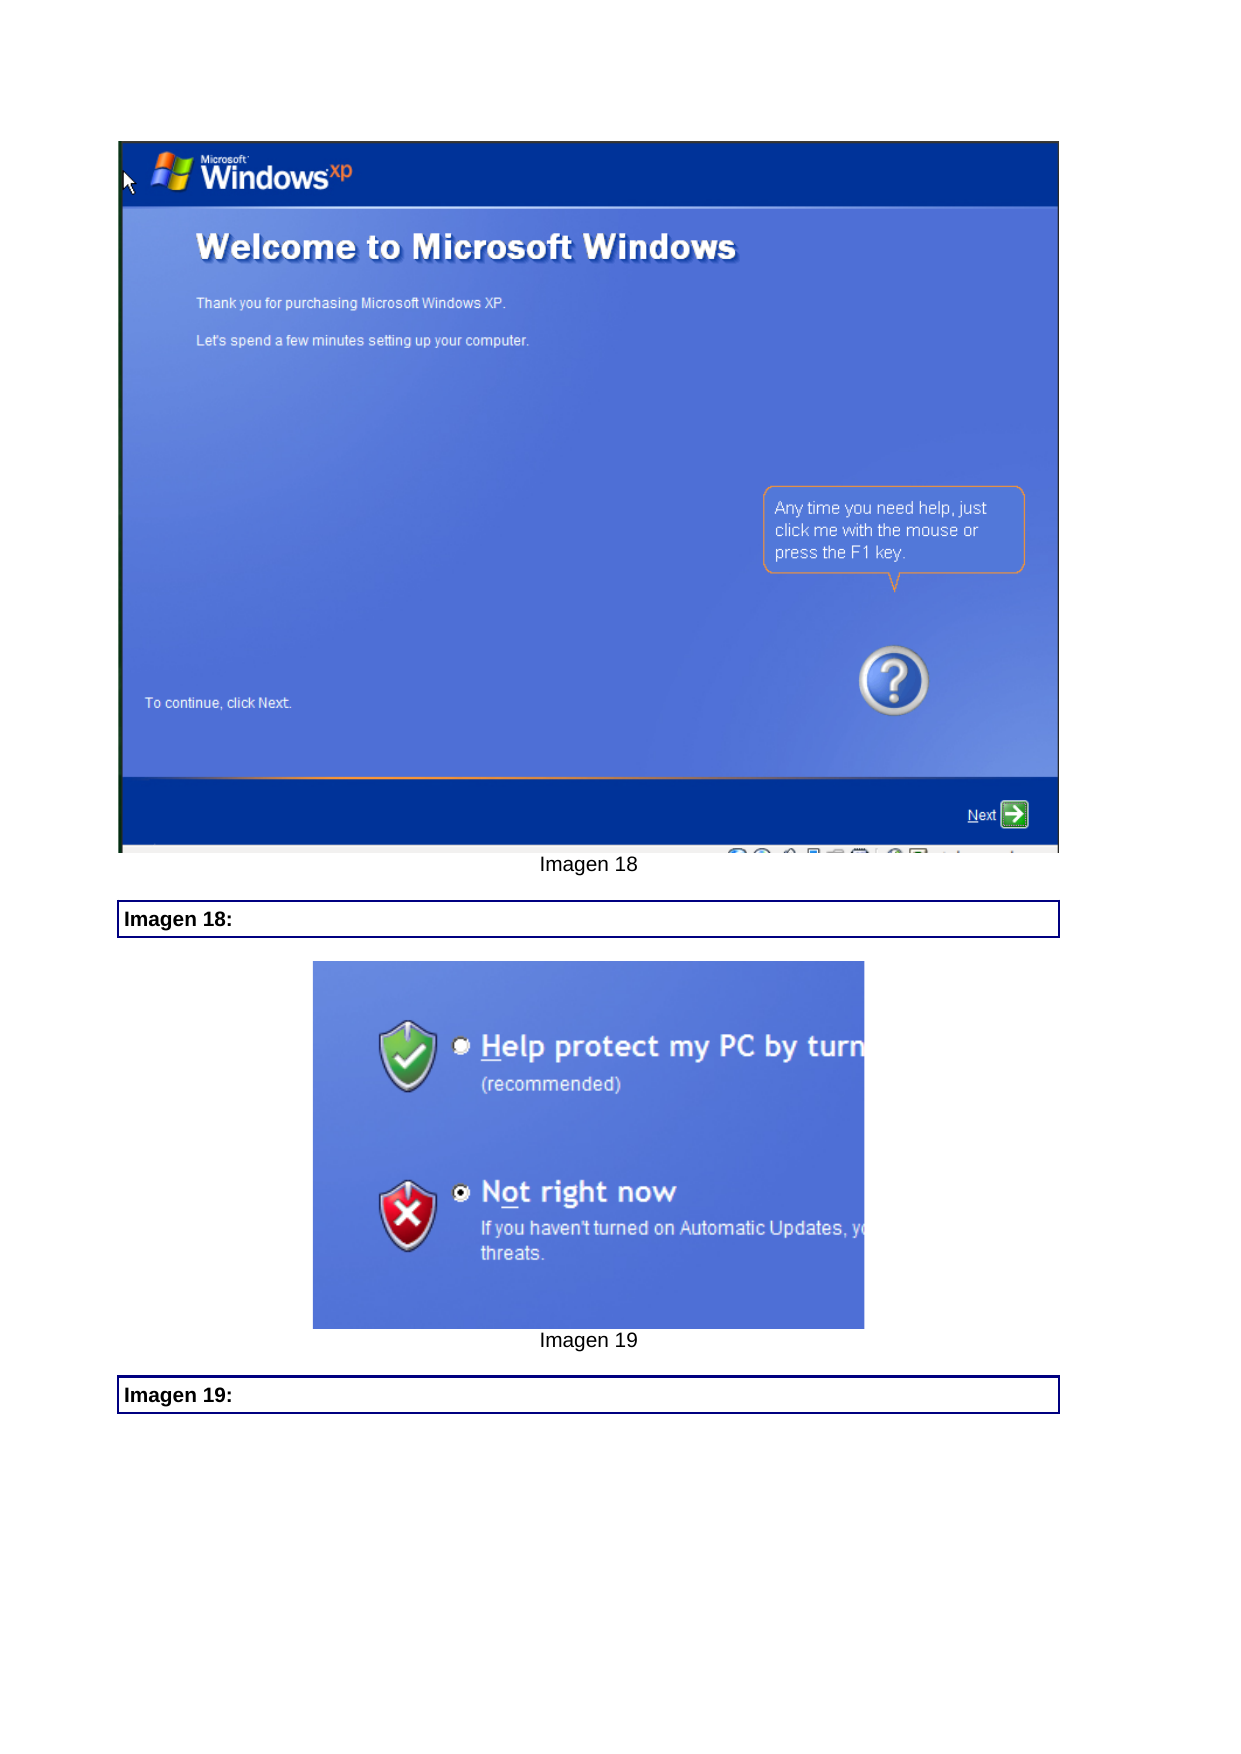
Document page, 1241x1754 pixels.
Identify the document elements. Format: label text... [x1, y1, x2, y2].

table_header Imagen 19: [119, 1378, 1058, 1412]
picture [118, 141, 1059, 853]
text Imagen 18 [118, 853, 1059, 876]
table_header Imagen 18: [119, 902, 1058, 936]
text Imagen 19 [313, 1329, 864, 1352]
picture [312, 961, 865, 1329]
